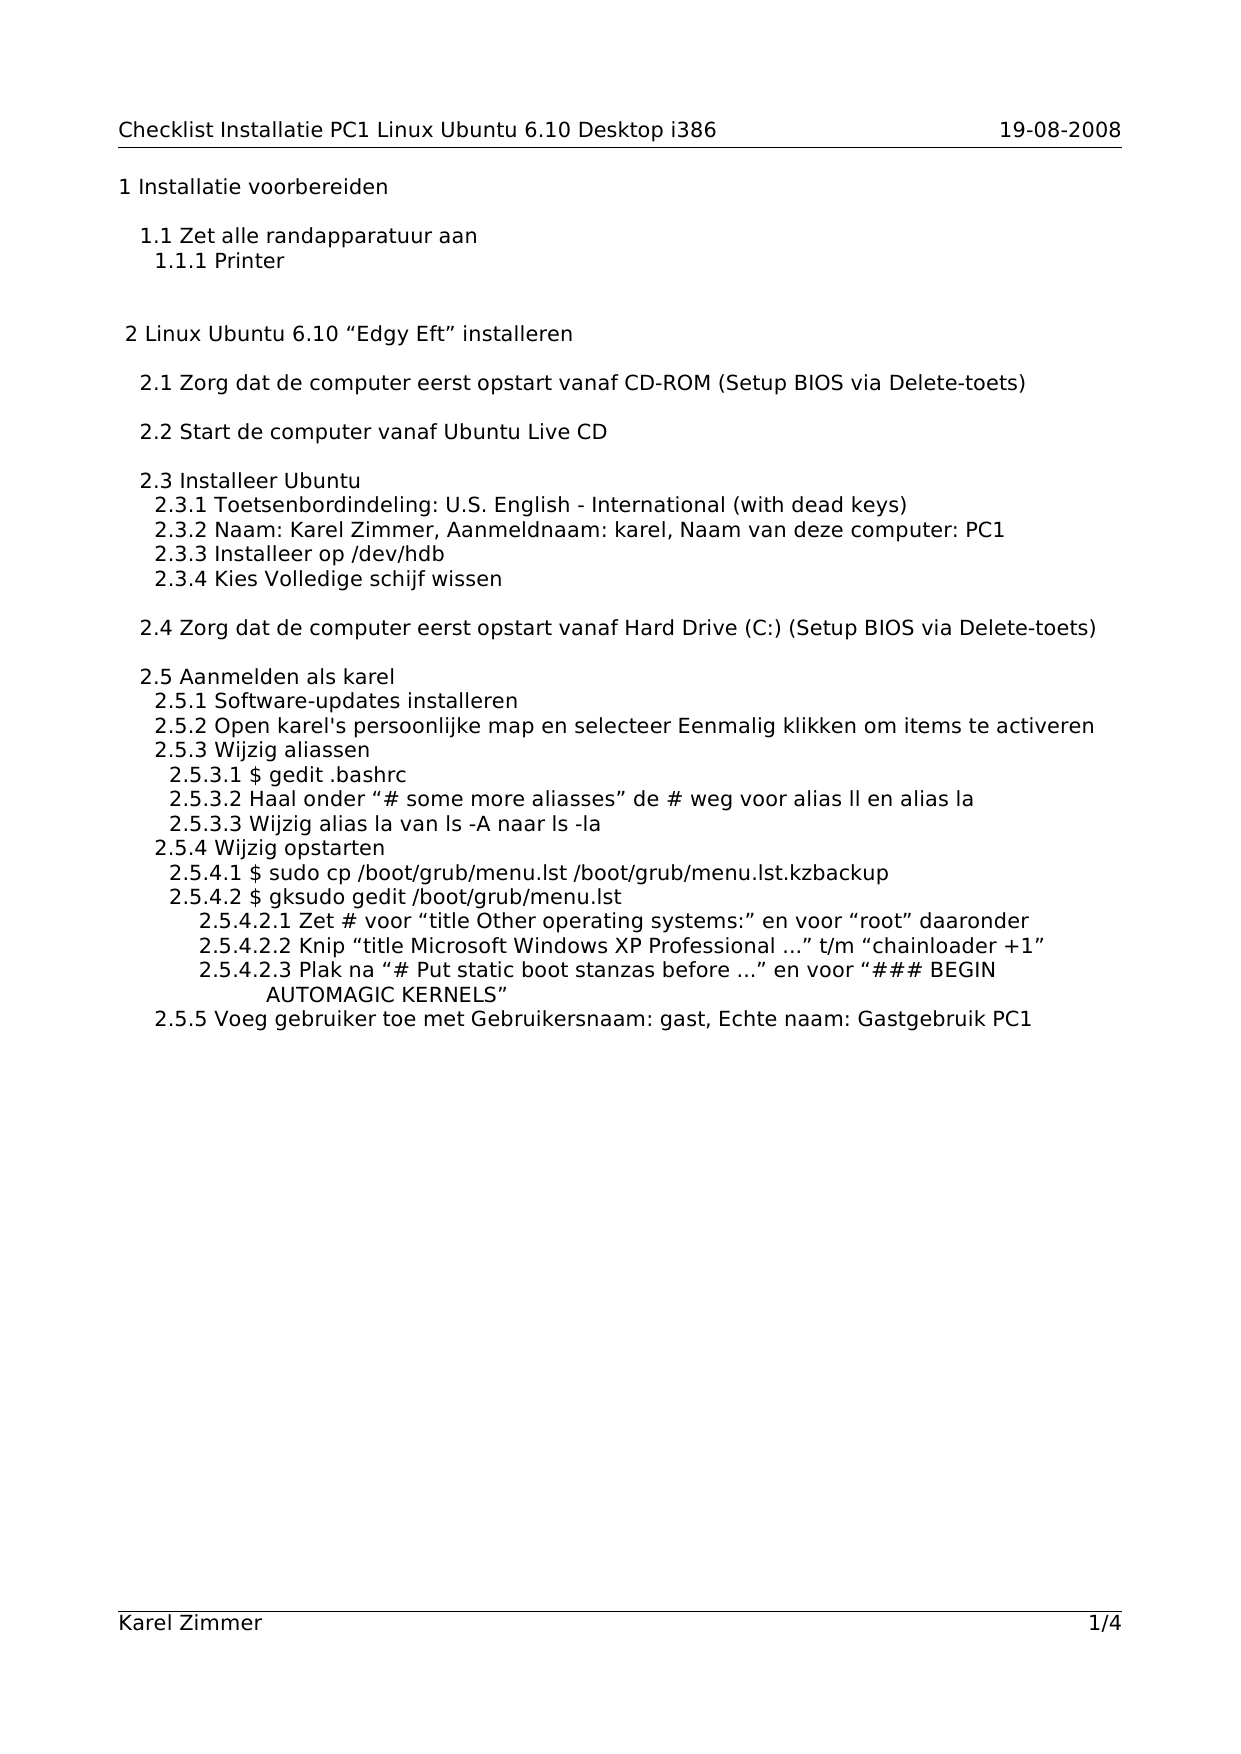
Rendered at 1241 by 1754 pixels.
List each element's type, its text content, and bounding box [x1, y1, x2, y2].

list Plak na “# Put static boot stanzas before ...” en voor “### BEGIN AUTOMAGIC KERNELS” [192, 958, 1122, 1007]
list $ gksudo gedit /boot/grub/menu.lst [162, 885, 1122, 909]
list Aanmelden als karel [133, 665, 1122, 689]
list Zet alle randapparatuur aan [133, 224, 1122, 248]
list Zet # voor “title Other operating systems:” en voor “root” daaronder [192, 909, 1122, 934]
list $ sudo cp /boot/grub/menu.lst /boot/grub/menu.lst.kzbackup [162, 861, 1122, 885]
list Start de computer vanaf Ubuntu Live CD [133, 420, 1122, 444]
list Wijzig aliassen [148, 738, 1122, 763]
list Open karel's persoonlijke map en selecteer Eenmalig klikken om items te activeren [148, 714, 1122, 738]
list Installeer Ubuntu [133, 469, 1122, 493]
list Haal onder “# some more aliasses” de # weg voor alias ll en alias la [162, 787, 1122, 812]
list Software-updates installeren [148, 689, 1122, 714]
list Voeg gebruiker toe met Gebruikersnaam: gast, Echte naam: Gastgebruik PC1 [148, 1007, 1122, 1032]
list Wijzig opstarten [148, 836, 1122, 861]
list Linux Ubuntu 6.10 “Edgy Eft” installeren [118, 322, 1122, 346]
list Installatie voorbereiden [118, 175, 1122, 199]
list Wijzig alias la van ls -A naar ls -la [162, 812, 1122, 836]
list Toetsenbordindeling: U.S. English - International (with dead keys) [148, 493, 1122, 518]
list $ gedit .bashrc [162, 763, 1122, 787]
list Printer [148, 248, 1122, 273]
list Zorg dat de computer eerst opstart vanaf CD-ROM (Setup BIOS via Delete-toets) [133, 371, 1122, 395]
list Naam: Karel Zimmer, Aanmeldnaam: karel, Naam van deze computer: PC1 [148, 518, 1122, 542]
list Kies Volledige schijf wissen [148, 567, 1122, 591]
list Installeer op /dev/hdb [148, 542, 1122, 567]
list Knip “title Microsoft Windows XP Professional ...” t/m “chainloader +1” [192, 934, 1122, 958]
list Zorg dat de computer eerst opstart vanaf Hard Drive (C:) (Setup BIOS via Delete-toets) [133, 616, 1122, 640]
